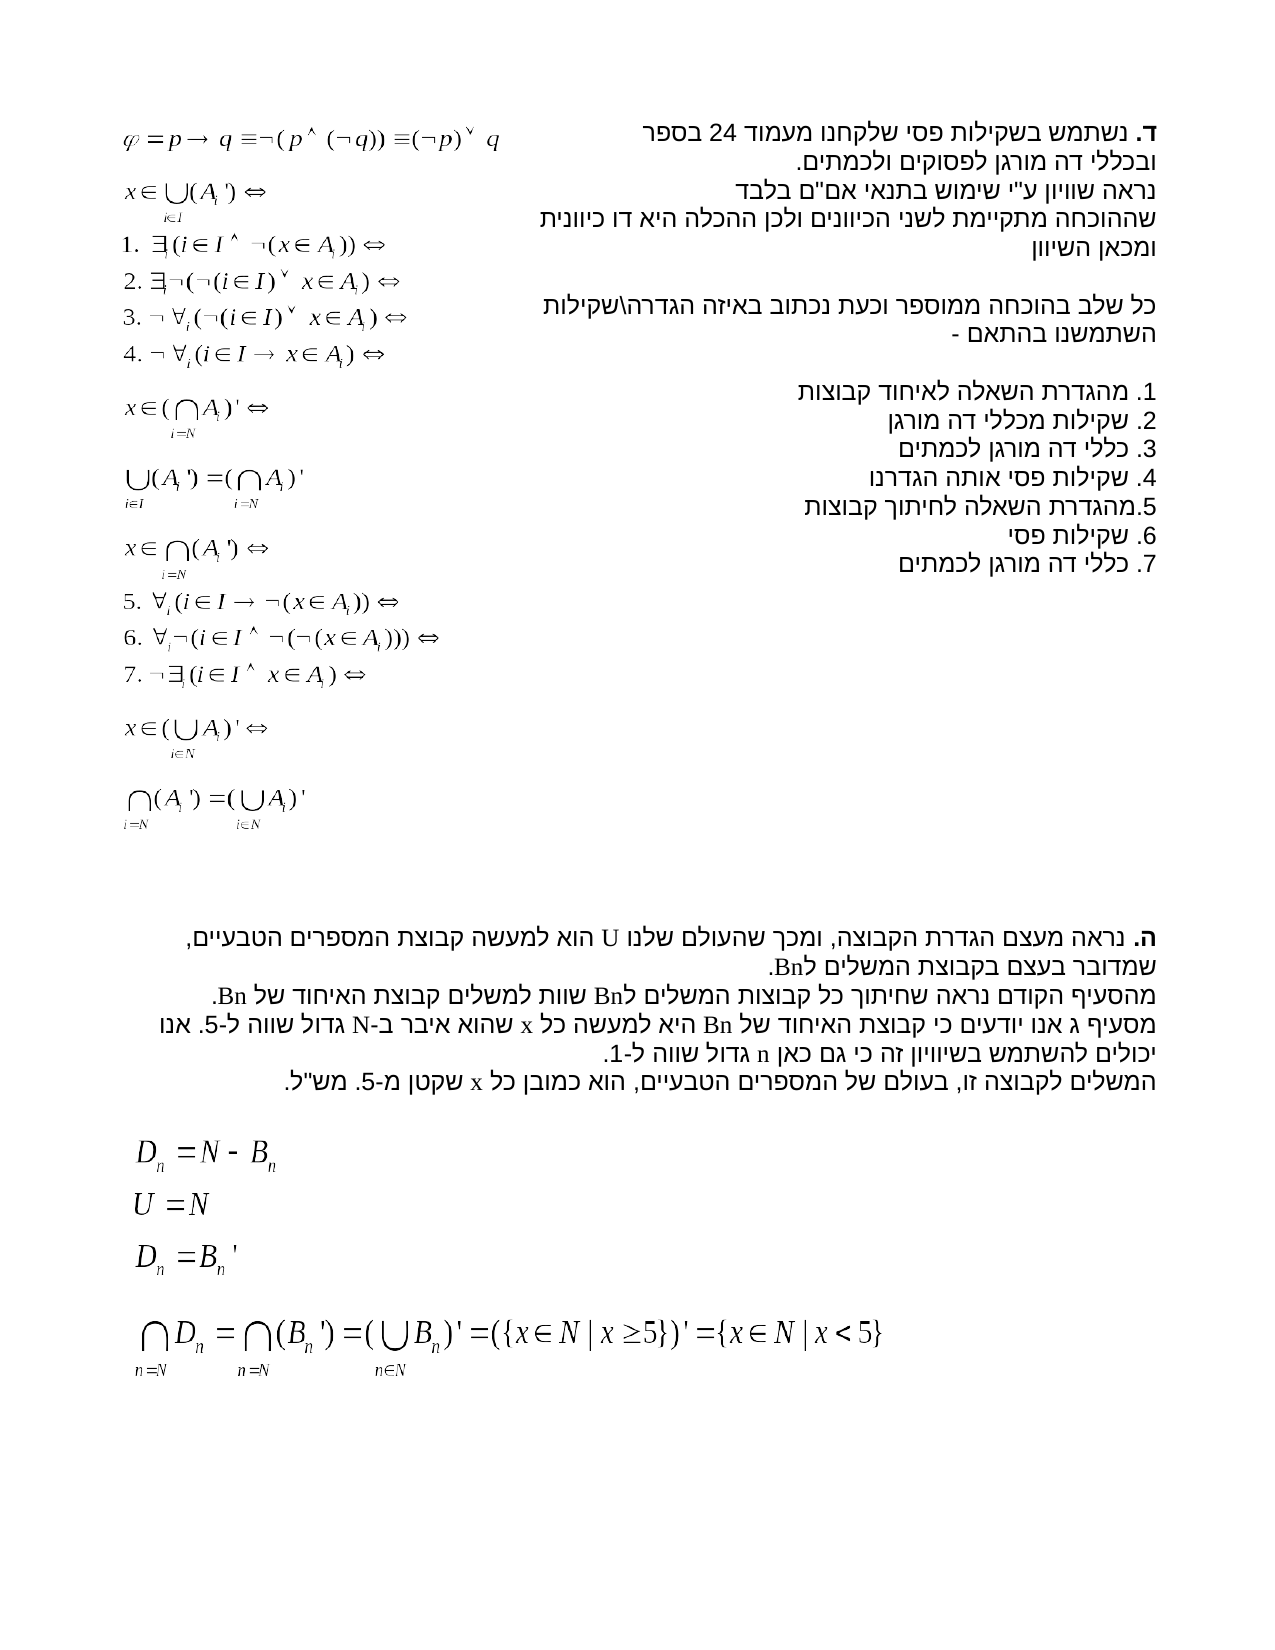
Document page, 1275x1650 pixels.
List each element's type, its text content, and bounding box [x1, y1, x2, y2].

text ומכאן השיוון [118, 233, 1157, 262]
text 3. כללי דה מורגן לכמתים [118, 434, 1157, 463]
text 1. מהגדרת השאלה לאיחוד קבוצות [118, 377, 1157, 406]
text נראה שוויון ע"י שימוש בתנאי אם"ם בלבד [118, 176, 1157, 204]
text שההוכחה מתקיימת לשני הכיוונים ולכן ההכלה היא דו כיוונית [118, 204, 1157, 233]
text מהסעיף הקודם נראה שחיתוך כל קבוצות המשלים לBn שוות למשלים קבוצת האיחוד של Bn. [118, 981, 1157, 1010]
text המשלים לקבוצה זו, בעולם של המספרים הטבעיים, הוא כמובן כל x שקטן מ-5. מש"ל. [118, 1067, 1157, 1096]
text ובכללי דה מורגן לפסוקים ולכמתים. [118, 147, 1157, 176]
text 7. כללי דה מורגן לכמתים [118, 549, 1157, 578]
text 2. שקילות מכללי דה מורגן [118, 406, 1157, 434]
text 4. שקילות פסי אותה הגדרנו [118, 463, 1157, 492]
text ד. נשתמש בשקילות פסי שלקחנו מעמוד 24 בספר [118, 118, 1157, 147]
text כל שלב בהוכחה ממוספר וכעת נכתוב באיזה הגדרה\שקילות [118, 291, 1157, 319]
text 6. שקילות פסי [118, 521, 1157, 549]
text 5.מהגדרת השאלה לחיתוך קבוצות [118, 492, 1157, 521]
text השתמשנו בהתאם - [118, 319, 1157, 348]
text מסעיף ג אנו יודעים כי קבוצת האיחוד של Bn היא למעשה כל x שהוא איבר ב-N גדול שווה ל-5. אנו יכולים להשתמש בשיוויון זה כי גם כאן n גדול שווה ל-1. [118, 1010, 1157, 1067]
text ה. נראה מעצם הגדרת הקבוצה, ומכך שהעולם שלנו U הוא למעשה קבוצת המספרים הטבעיים, שמדובר בעצם בקבוצת המשלים לBn. [118, 923, 1157, 981]
